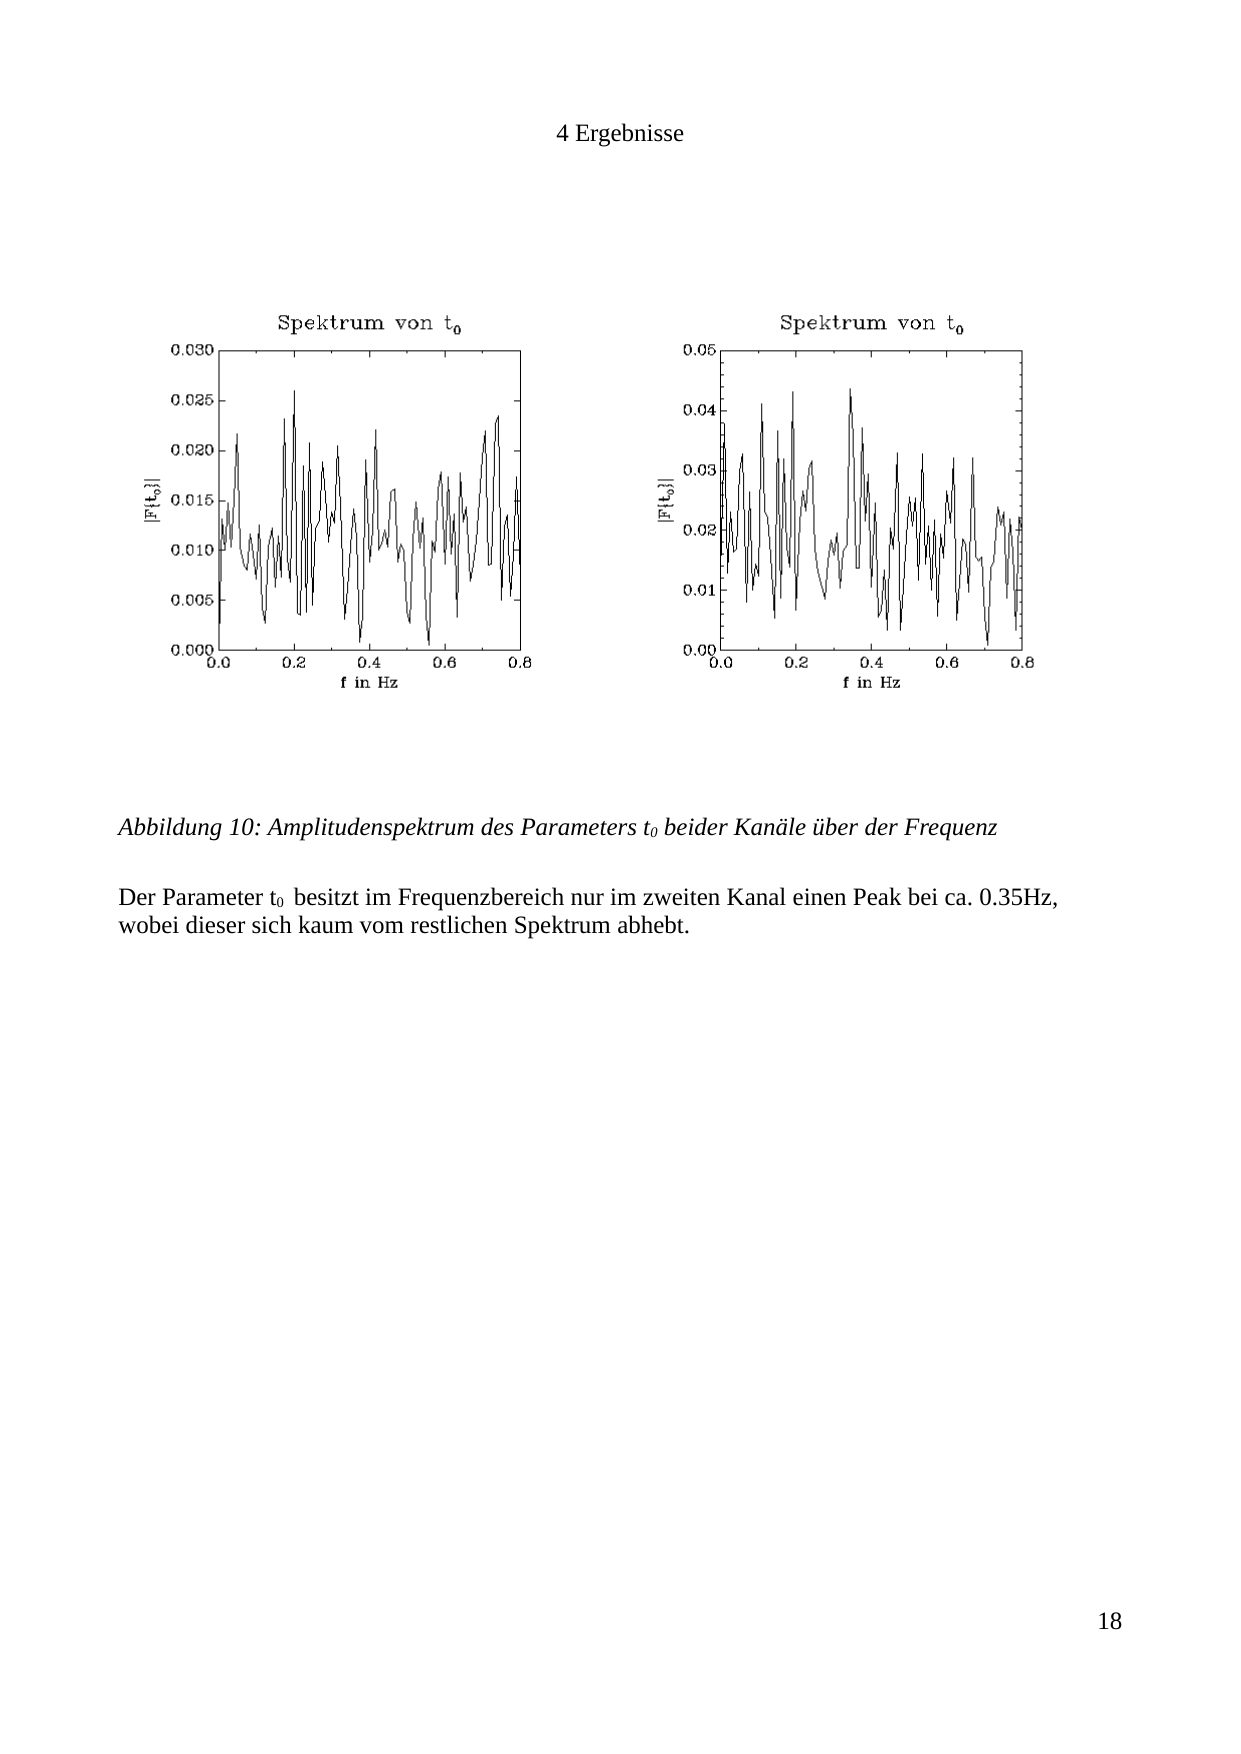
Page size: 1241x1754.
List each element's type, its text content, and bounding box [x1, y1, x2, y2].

text Abbildung 10: Amplitudenspektrum des Parameters t0 beider Kanäle über der Frequenz [118, 812, 1122, 840]
picture [118, 189, 1123, 812]
text Der Parameter t0 besitzt im Frequenzbereich nur im zweiten Kanal einen Peak bei ca. 0.35Hz, wobei dieser sich kaum vom restlichen Spektrum abhebt. [118, 882, 1122, 939]
